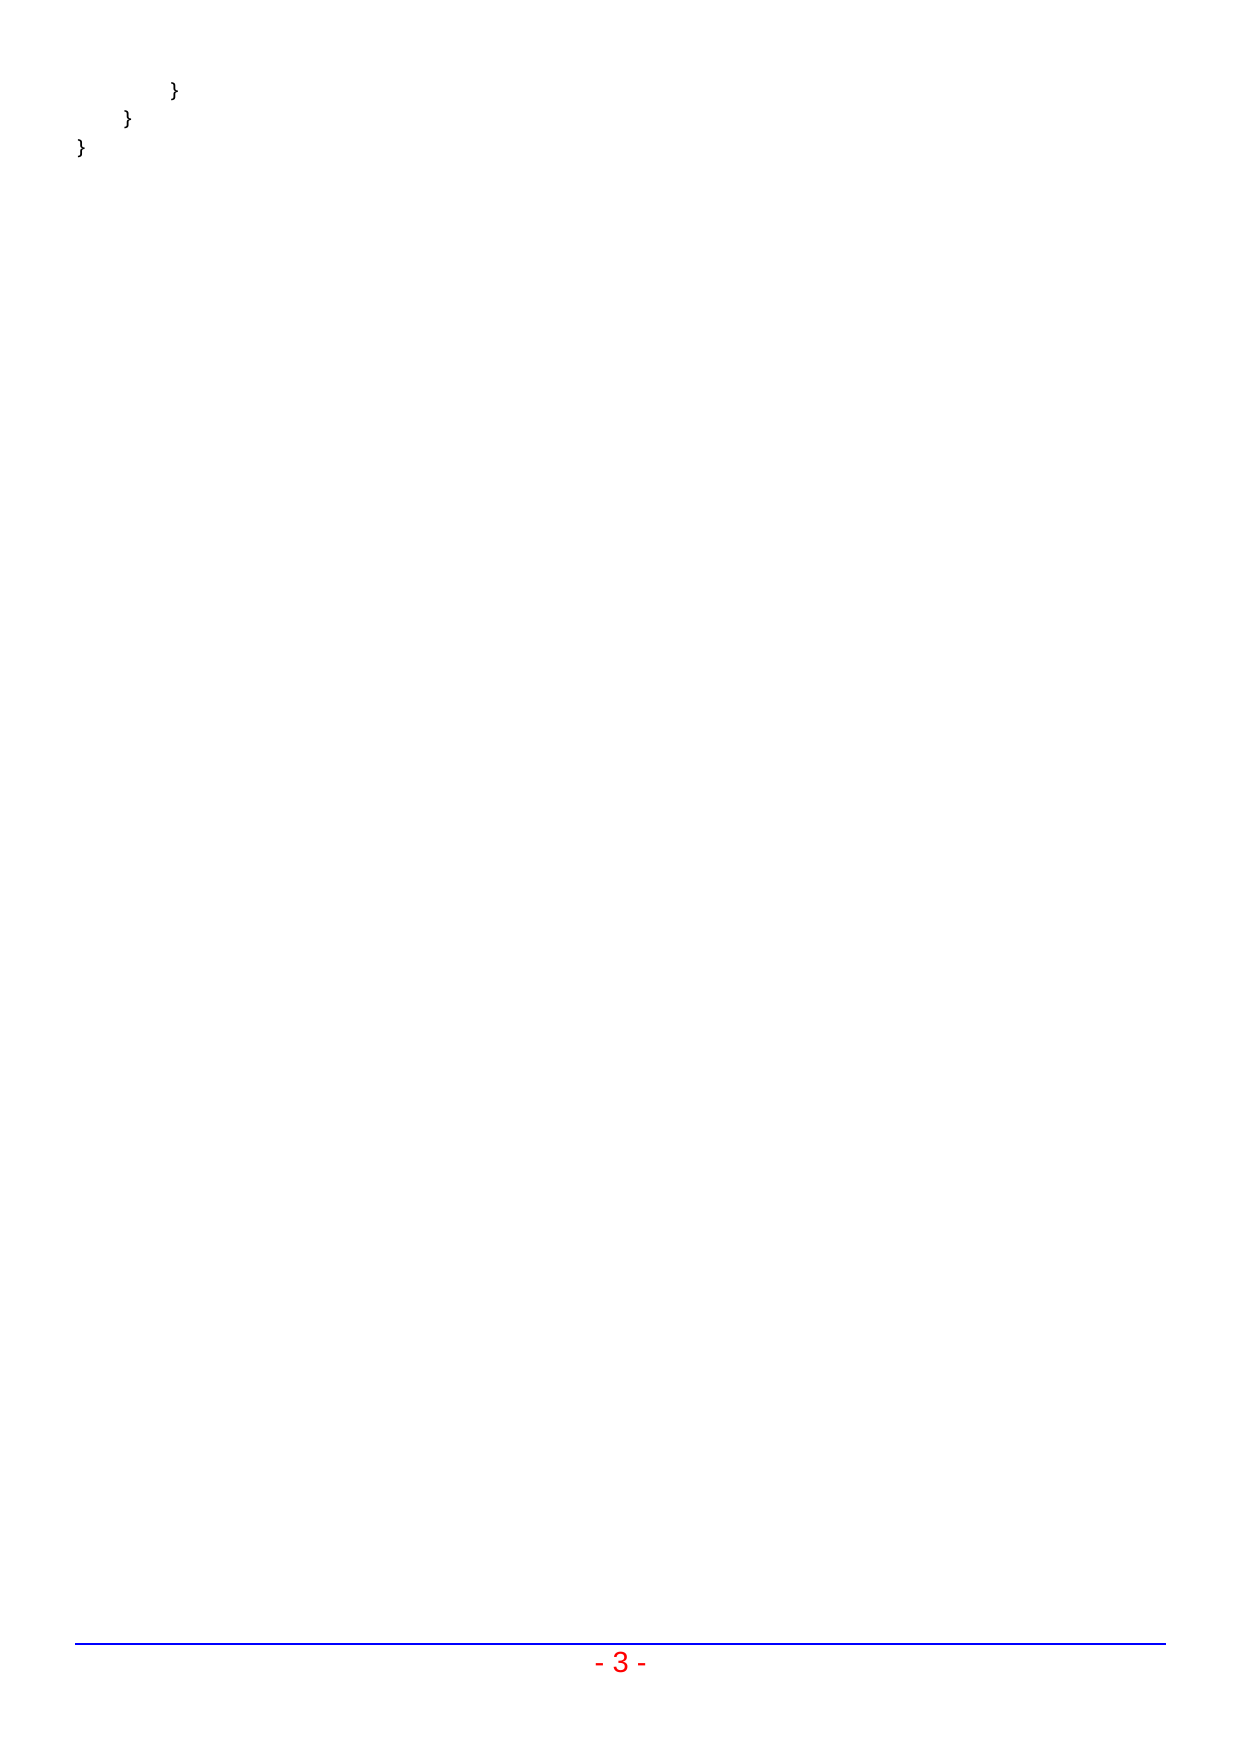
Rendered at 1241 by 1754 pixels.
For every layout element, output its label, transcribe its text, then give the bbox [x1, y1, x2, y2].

text } [75, 75, 1166, 103]
text } [75, 132, 1166, 160]
text } [75, 103, 1166, 132]
